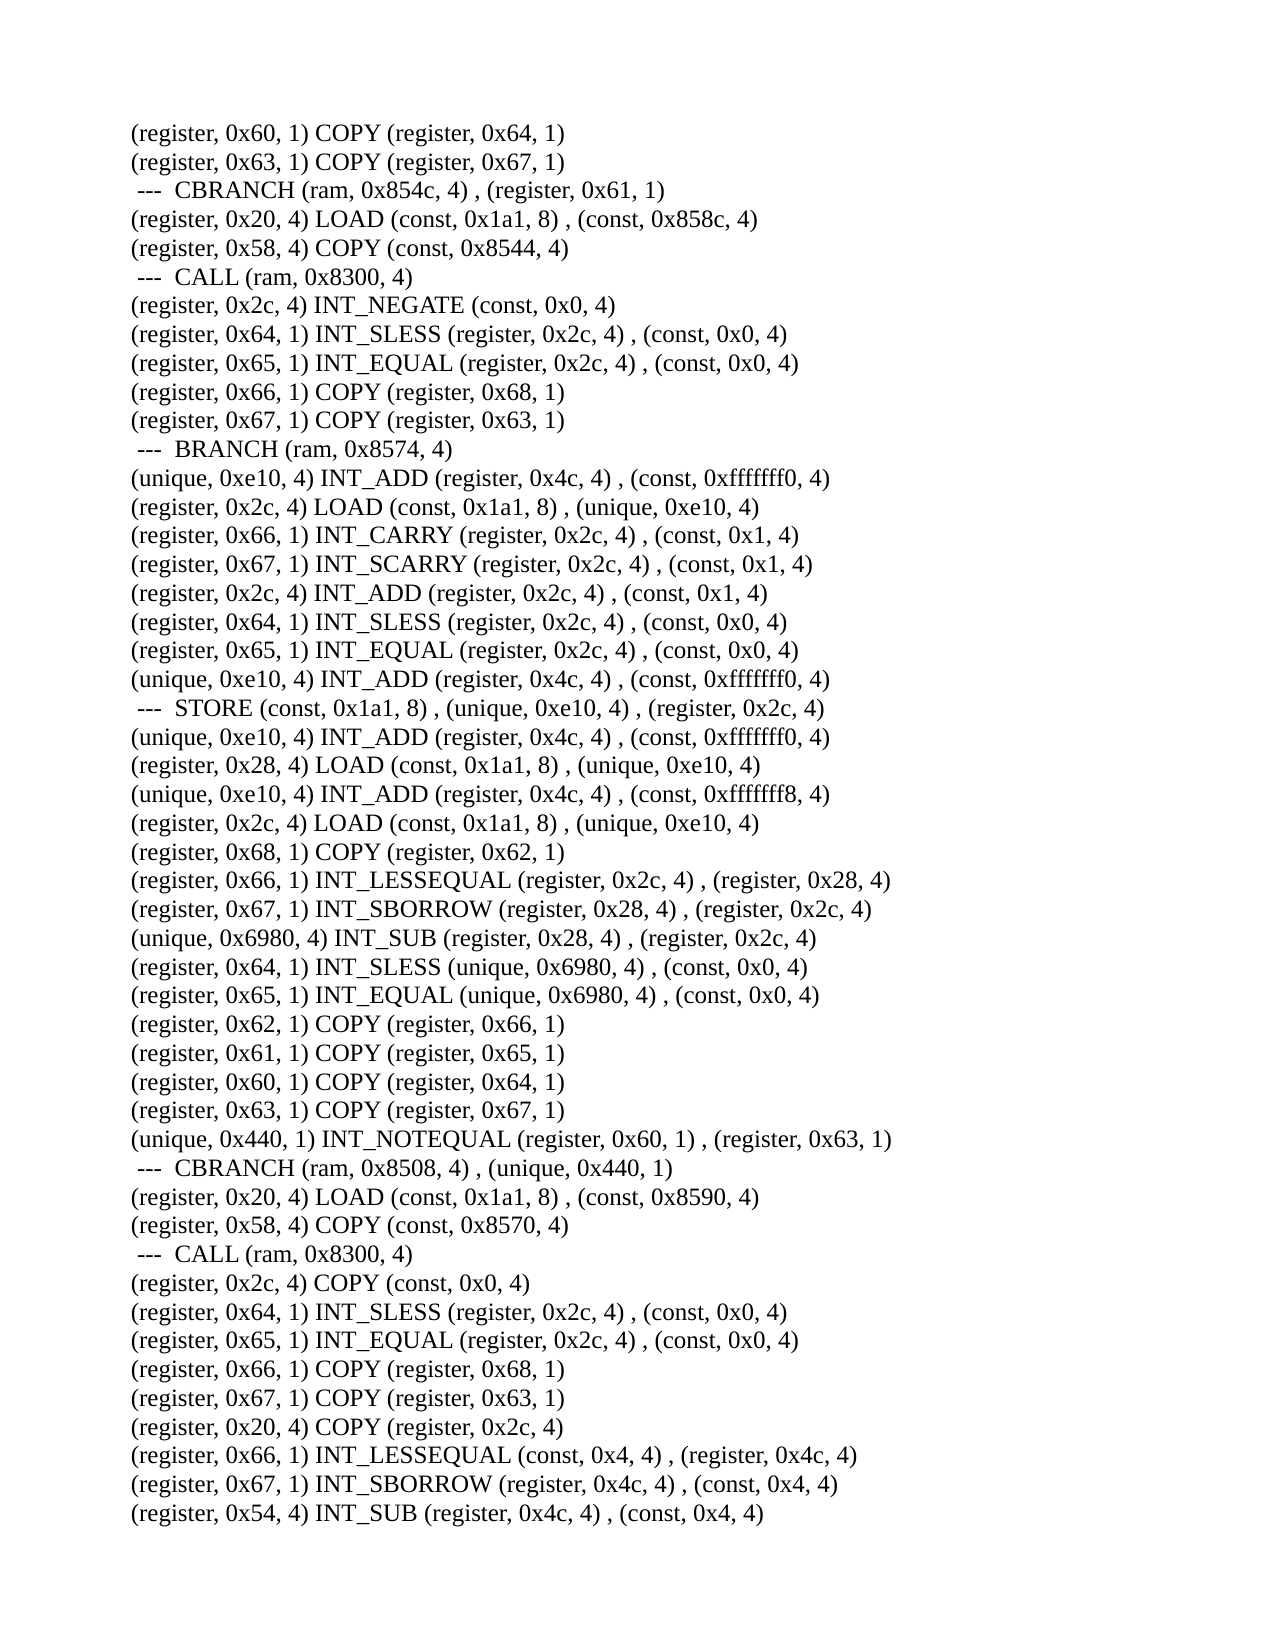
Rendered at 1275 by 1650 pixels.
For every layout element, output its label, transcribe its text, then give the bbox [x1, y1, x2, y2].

text (register, 0x63, 1) COPY (register, 0x67, 1) [118, 1096, 1157, 1124]
text (register, 0x67, 1) INT_SCARRY (register, 0x2c, 4) , (const, 0x1, 4) [118, 549, 1157, 578]
text (register, 0x58, 4) COPY (const, 0x8570, 4) [118, 1211, 1157, 1239]
text (register, 0x58, 4) COPY (const, 0x8544, 4) [118, 233, 1157, 262]
text (register, 0x2c, 4) LOAD (const, 0x1a1, 8) , (unique, 0xe10, 4) [118, 492, 1157, 521]
text (register, 0x60, 1) COPY (register, 0x64, 1) [118, 1067, 1157, 1096]
text (register, 0x67, 1) INT_SBORROW (register, 0x4c, 4) , (const, 0x4, 4) [118, 1469, 1157, 1498]
text --- CBRANCH (ram, 0x854c, 4) , (register, 0x61, 1) [118, 176, 1157, 204]
text (register, 0x67, 1) COPY (register, 0x63, 1) [118, 1383, 1157, 1412]
text (register, 0x66, 1) INT_LESSEQUAL (const, 0x4, 4) , (register, 0x4c, 4) [118, 1441, 1157, 1469]
text (register, 0x68, 1) COPY (register, 0x62, 1) [118, 837, 1157, 866]
text --- CALL (ram, 0x8300, 4) [118, 1239, 1157, 1268]
text (register, 0x67, 1) INT_SBORROW (register, 0x28, 4) , (register, 0x2c, 4) [118, 894, 1157, 923]
text (register, 0x28, 4) LOAD (const, 0x1a1, 8) , (unique, 0xe10, 4) [118, 751, 1157, 779]
text (register, 0x54, 4) INT_SUB (register, 0x4c, 4) , (const, 0x4, 4) [118, 1498, 1157, 1527]
text (register, 0x65, 1) INT_EQUAL (register, 0x2c, 4) , (const, 0x0, 4) [118, 1326, 1157, 1354]
text (register, 0x66, 1) COPY (register, 0x68, 1) [118, 377, 1157, 406]
text (unique, 0x6980, 4) INT_SUB (register, 0x28, 4) , (register, 0x2c, 4) [118, 923, 1157, 952]
text (register, 0x2c, 4) COPY (const, 0x0, 4) [118, 1268, 1157, 1297]
text (register, 0x65, 1) INT_EQUAL (unique, 0x6980, 4) , (const, 0x0, 4) [118, 981, 1157, 1009]
text (register, 0x65, 1) INT_EQUAL (register, 0x2c, 4) , (const, 0x0, 4) [118, 636, 1157, 664]
text (register, 0x2c, 4) LOAD (const, 0x1a1, 8) , (unique, 0xe10, 4) [118, 808, 1157, 837]
text (register, 0x63, 1) COPY (register, 0x67, 1) [118, 147, 1157, 176]
text (register, 0x65, 1) INT_EQUAL (register, 0x2c, 4) , (const, 0x0, 4) [118, 348, 1157, 377]
text (register, 0x66, 1) INT_LESSEQUAL (register, 0x2c, 4) , (register, 0x28, 4) [118, 866, 1157, 894]
text --- BRANCH (ram, 0x8574, 4) [118, 434, 1157, 463]
text (unique, 0x440, 1) INT_NOTEQUAL (register, 0x60, 1) , (register, 0x63, 1) [118, 1124, 1157, 1153]
text (register, 0x64, 1) INT_SLESS (unique, 0x6980, 4) , (const, 0x0, 4) [118, 952, 1157, 981]
text (unique, 0xe10, 4) INT_ADD (register, 0x4c, 4) , (const, 0xfffffff0, 4) [118, 664, 1157, 693]
text (register, 0x20, 4) COPY (register, 0x2c, 4) [118, 1412, 1157, 1441]
text (unique, 0xe10, 4) INT_ADD (register, 0x4c, 4) , (const, 0xfffffff0, 4) [118, 463, 1157, 492]
text --- STORE (const, 0x1a1, 8) , (unique, 0xe10, 4) , (register, 0x2c, 4) [118, 693, 1157, 722]
text (register, 0x66, 1) INT_CARRY (register, 0x2c, 4) , (const, 0x1, 4) [118, 521, 1157, 549]
text (register, 0x64, 1) INT_SLESS (register, 0x2c, 4) , (const, 0x0, 4) [118, 1297, 1157, 1326]
text (register, 0x64, 1) INT_SLESS (register, 0x2c, 4) , (const, 0x0, 4) [118, 319, 1157, 348]
text (register, 0x20, 4) LOAD (const, 0x1a1, 8) , (const, 0x8590, 4) [118, 1182, 1157, 1211]
text (register, 0x67, 1) COPY (register, 0x63, 1) [118, 406, 1157, 434]
text (register, 0x2c, 4) INT_NEGATE (const, 0x0, 4) [118, 291, 1157, 319]
text (register, 0x62, 1) COPY (register, 0x66, 1) [118, 1009, 1157, 1038]
text (register, 0x66, 1) COPY (register, 0x68, 1) [118, 1354, 1157, 1383]
text (register, 0x64, 1) INT_SLESS (register, 0x2c, 4) , (const, 0x0, 4) [118, 607, 1157, 636]
text (register, 0x60, 1) COPY (register, 0x64, 1) [118, 118, 1157, 147]
text (unique, 0xe10, 4) INT_ADD (register, 0x4c, 4) , (const, 0xfffffff8, 4) [118, 779, 1157, 808]
text (register, 0x20, 4) LOAD (const, 0x1a1, 8) , (const, 0x858c, 4) [118, 204, 1157, 233]
text --- CALL (ram, 0x8300, 4) [118, 262, 1157, 291]
text (register, 0x61, 1) COPY (register, 0x65, 1) [118, 1038, 1157, 1067]
text (register, 0x2c, 4) INT_ADD (register, 0x2c, 4) , (const, 0x1, 4) [118, 578, 1157, 607]
text (unique, 0xe10, 4) INT_ADD (register, 0x4c, 4) , (const, 0xfffffff0, 4) [118, 722, 1157, 751]
text --- CBRANCH (ram, 0x8508, 4) , (unique, 0x440, 1) [118, 1153, 1157, 1182]
